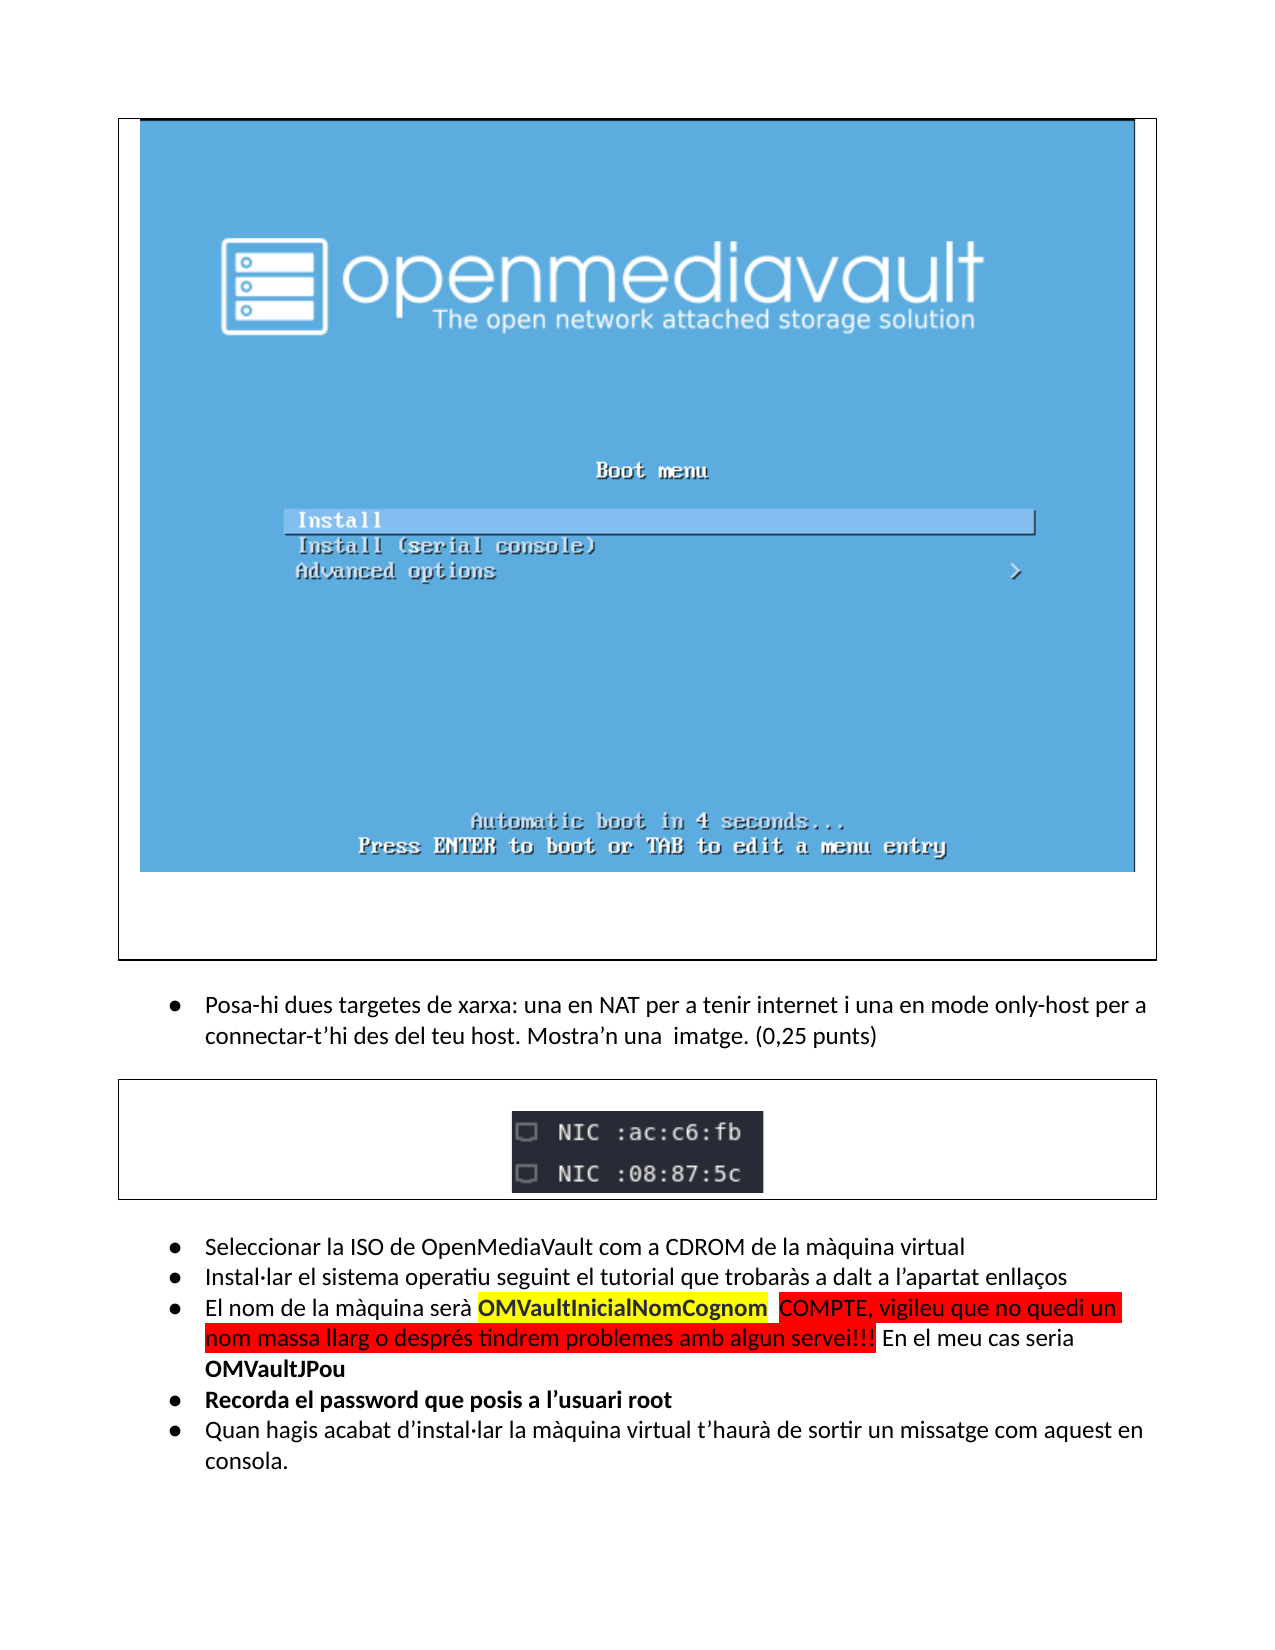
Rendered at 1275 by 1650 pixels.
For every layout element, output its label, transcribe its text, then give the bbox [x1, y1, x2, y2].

picture [140, 118, 1136, 872]
list Instal·lar el sistema operatiu seguint el tutorial que trobaràs a dalt a l’apartat enllaços [167, 1261, 1157, 1292]
list Posa-hi dues targetes de xarxa: una en NAT per a tenir internet i una en mode only-host per a connectar-t’hi des del teu host. Mostra’n una imatge. (0,25 punts) [167, 989, 1157, 1050]
picture [511, 1111, 764, 1193]
list El nom de la màquina serà OMVaultInicialNomCognom COMPTE, vigileu que no quedi un nom massa llarg o després tindrem problemes amb algun servei!!! En el meu cas seria OMVaultJPou [167, 1292, 1157, 1384]
list Seleccionar la ISO de OpenMediaVault com a CDROM de la màquina virtual [167, 1231, 1157, 1261]
list Recorda el password que posis a l’usuari root [167, 1384, 1157, 1414]
list Quan hagis acabat d’instal·lar la màquina virtual t’haurà de sortir un missatge com aquest en consola. [167, 1414, 1157, 1475]
